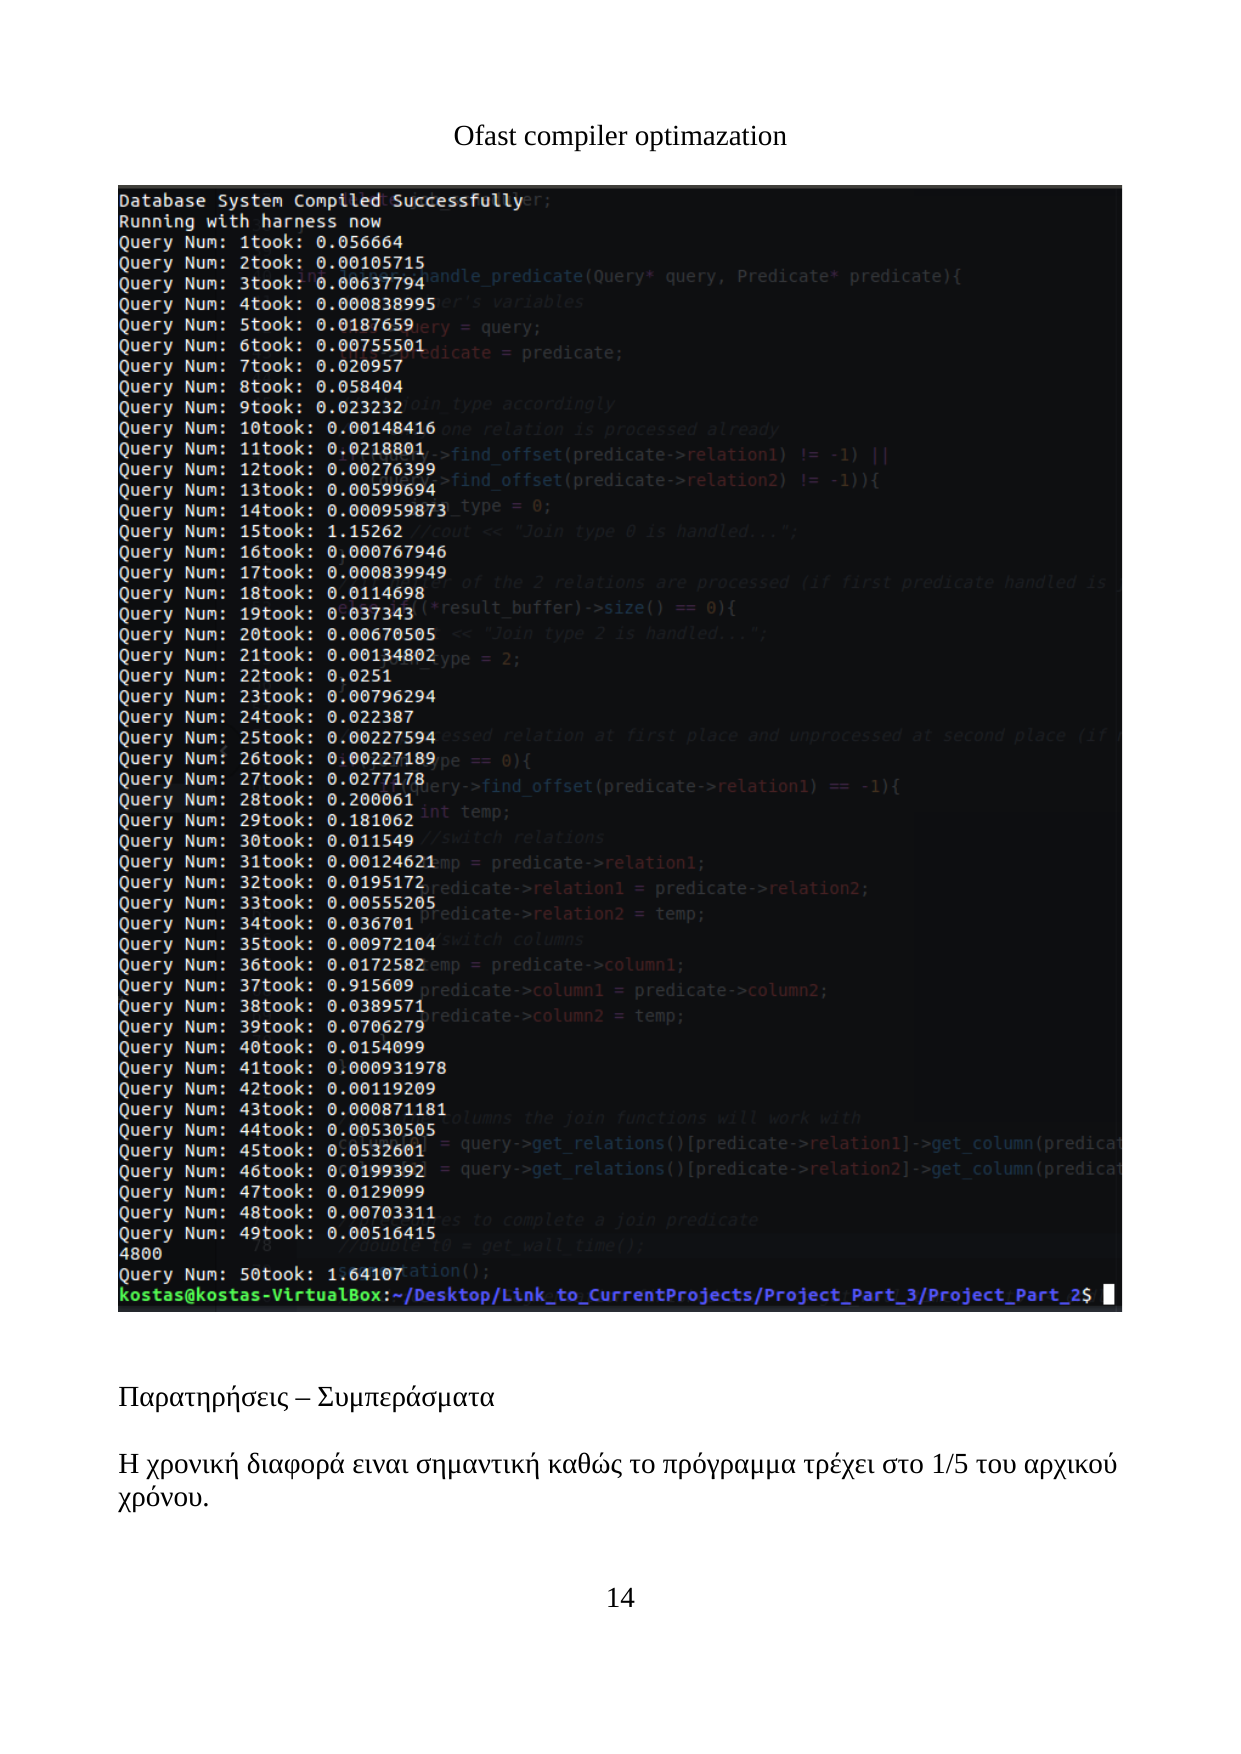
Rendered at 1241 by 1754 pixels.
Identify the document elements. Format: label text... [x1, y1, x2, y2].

text Οfast compiler optimazation [118, 118, 1122, 152]
text Παρατηρήσεις – Συμπεράσματα [118, 1379, 1122, 1412]
text 14 [118, 1580, 1122, 1614]
text Η χρονική διαφορά ειναι σημαντική καθώς το πρόγραμμα τρέχει στο 1/5 του αρχικού χρόνου. [118, 1446, 1122, 1513]
picture [118, 185, 1123, 1312]
